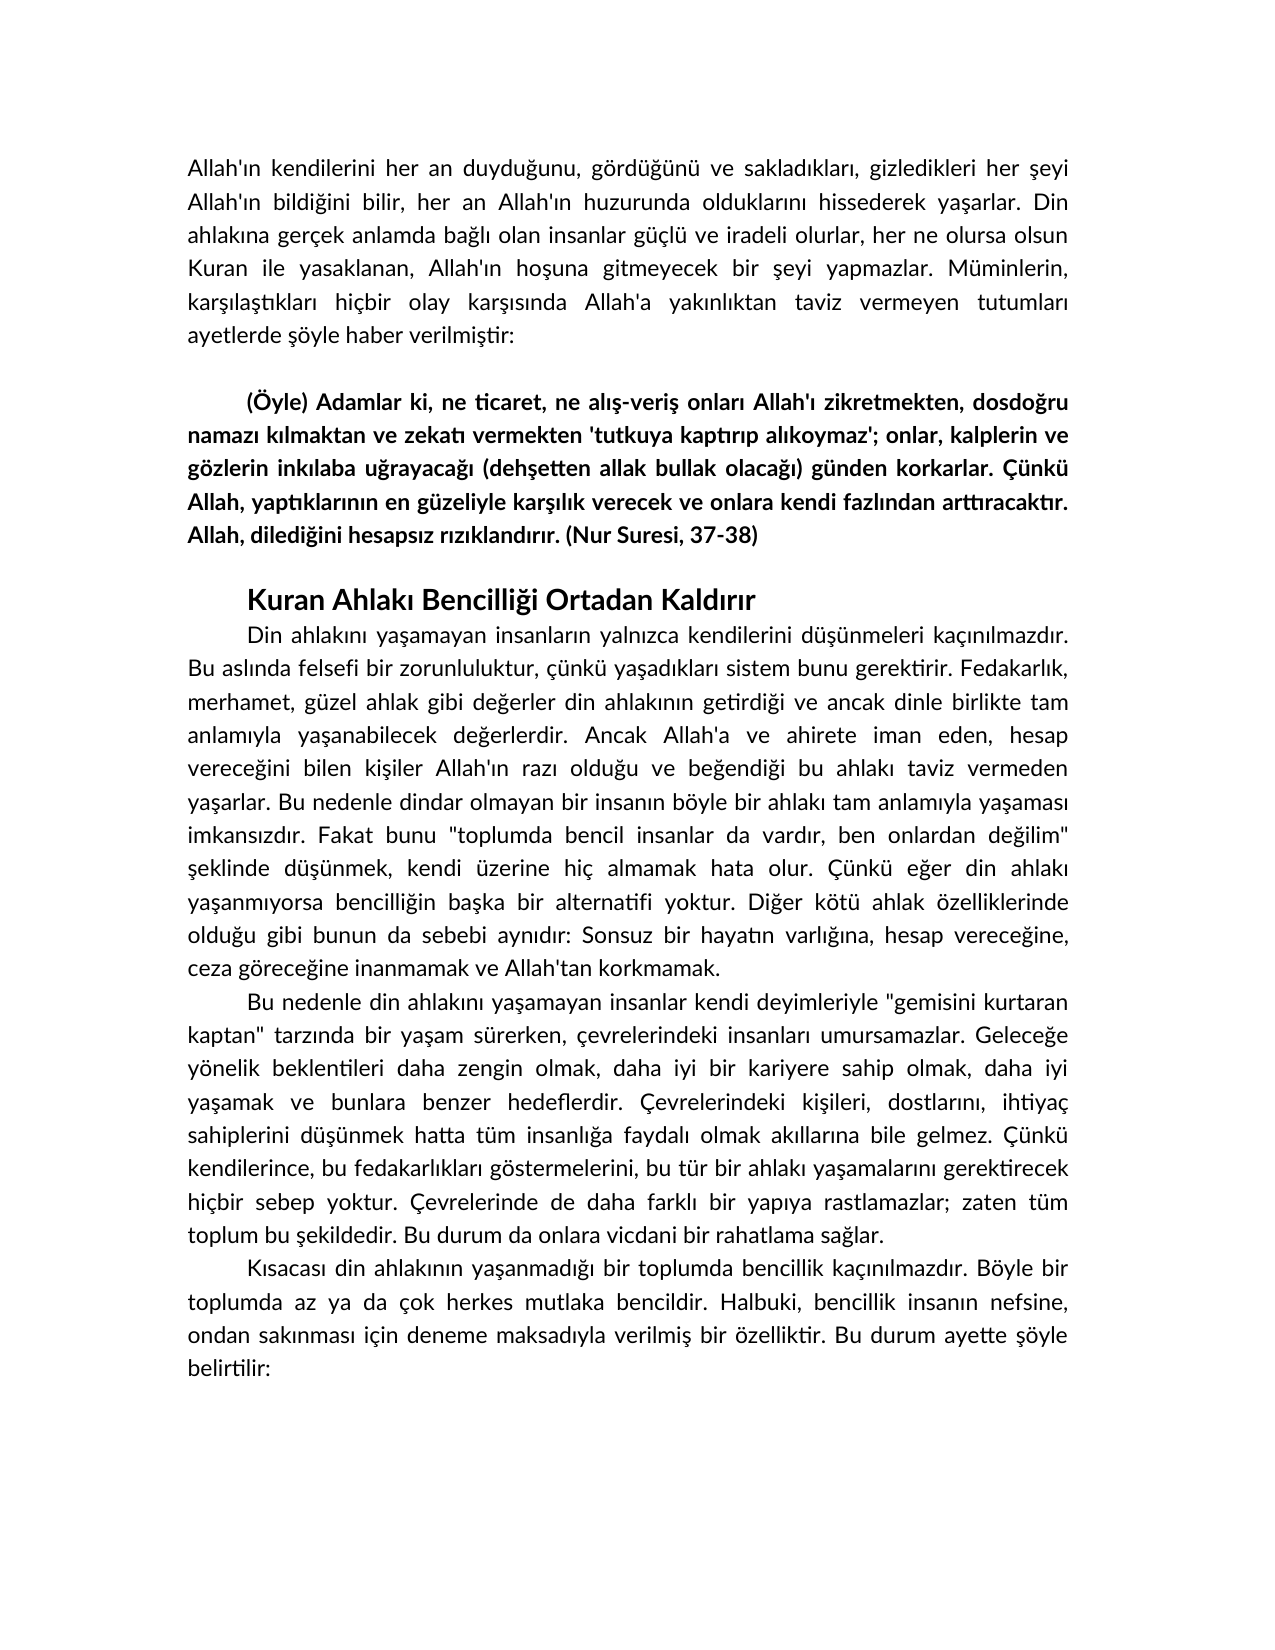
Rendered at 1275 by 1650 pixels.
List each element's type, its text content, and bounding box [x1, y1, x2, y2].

text (Öyle) Adamlar ki, ne ticaret, ne alış-veriş onları Allah'ı zikretmekten, dosdoğru namazı kılmaktan ve zekatı vermekten 'tutkuya kaptırıp alıkoymaz'; onlar, kalplerin ve gözlerin inkılaba uğrayacağı (dehşetten allak bullak olacağı) günden korkarlar. Çünkü Allah, yaptıklarının en güzeliyle karşılık verecek ve onlara kendi fazlından arttıracaktır. Allah, dilediğini hesapsız rızıklandırır. (Nur Suresi, 37-38) [187, 383, 1070, 550]
text Kuran Ahlakı Bencilliği Ortadan Kaldırır [187, 583, 1070, 617]
text Allah'ın kendilerini her an duyduğunu, gördüğünü ve sakladıkları, gizledikleri her şeyi Allah'ın bildiğini bilir, her an Allah'ın huzurunda olduklarını hissederek yaşarlar. Din ahlakına gerçek anlamda bağlı olan insanlar güçlü ve iradeli olurlar, her ne olursa olsun Kuran ile yasaklanan, Allah'ın hoşuna gitmeyecek bir şeyi yapmazlar. Müminlerin, karşılaştıkları hiçbir olay karşısında Allah'a yakınlıktan taviz vermeyen tutumları ayetlerde şöyle haber verilmiştir: [187, 150, 1070, 350]
text Bu nedenle din ahlakını yaşamayan insanlar kendi deyimleriyle "gemisini kurtaran kaptan" tarzında bir yaşam sürerken, çevrelerindeki insanları umursamazlar. Geleceğe yönelik beklentileri daha zengin olmak, daha iyi bir kariyere sahip olmak, daha iyi yaşamak ve bunlara benzer hedeflerdir. Çevrelerindeki kişileri, dostlarını, ihtiyaç sahiplerini düşünmek hatta tüm insanlığa faydalı olmak akıllarına bile gelmez. Çünkü kendilerince, bu fedakarlıkları göstermelerini, bu tür bir ahlakı yaşamalarını gerektirecek hiçbir sebep yoktur. Çevrelerinde de daha farklı bir yapıya rastlamazlar; zaten tüm toplum bu şekildedir. Bu durum da onlara vicdani bir rahatlama sağlar. [187, 983, 1070, 1250]
text Kısacası din ahlakının yaşanmadığı bir toplumda bencillik kaçınılmazdır. Böyle bir toplumda az ya da çok herkes mutlaka bencildir. Halbuki, bencillik insanın nefsine, ondan sakınması için deneme maksadıyla verilmiş bir özelliktir. Bu durum ayette şöyle belirtilir: [187, 1250, 1070, 1383]
text Din ahlakını yaşamayan insanların yalnızca kendilerini düşünmeleri kaçınılmazdır. Bu aslında felsefi bir zorunluluktur, çünkü yaşadıkları sistem bunu gerektirir. Fedakarlık, merhamet, güzel ahlak gibi değerler din ahlakının getirdiği ve ancak dinle birlikte tam anlamıyla yaşanabilecek değerlerdir. Ancak Allah'a ve ahirete iman eden, hesap vereceğini bilen kişiler Allah'ın razı olduğu ve beğendiği bu ahlakı taviz vermeden yaşarlar. Bu nedenle dindar olmayan bir insanın böyle bir ahlakı tam anlamıyla yaşaması imkansızdır. Fakat bunu "toplumda bencil insanlar da vardır, ben onlardan değilim" şeklinde düşünmek, kendi üzerine hiç almamak hata olur. Çünkü eğer din ahlakı yaşanmıyorsa bencilliğin başka bir alternatifi yoktur. Diğer kötü ahlak özelliklerinde olduğu gibi bunun da sebebi aynıdır: Sonsuz bir hayatın varlığına, hesap vereceğine, ceza göreceğine inanmamak ve Allah'tan korkmamak. [187, 617, 1070, 983]
